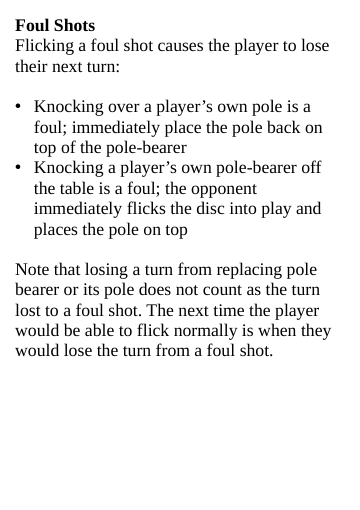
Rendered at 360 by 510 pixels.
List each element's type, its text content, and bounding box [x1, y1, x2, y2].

text Note that losing a turn from replacing pole bearer or its pole does not count as the turn lost to a foul shot. The next time the player would be able to flick normally is when they would lose the turn from a foul shot. [15, 259, 345, 361]
list Knocking over a player’s own pole is a foul; immediately place the pole back on top of the pole-bearer [15, 96, 345, 157]
list Knocking a player’s own pole-bearer off the table is a foul; the opponent immediately flicks the disc into play and places the pole on top [15, 157, 345, 239]
text Foul Shots [15, 15, 345, 35]
text Flicking a foul shot causes the player to lose their next turn: [15, 35, 345, 76]
